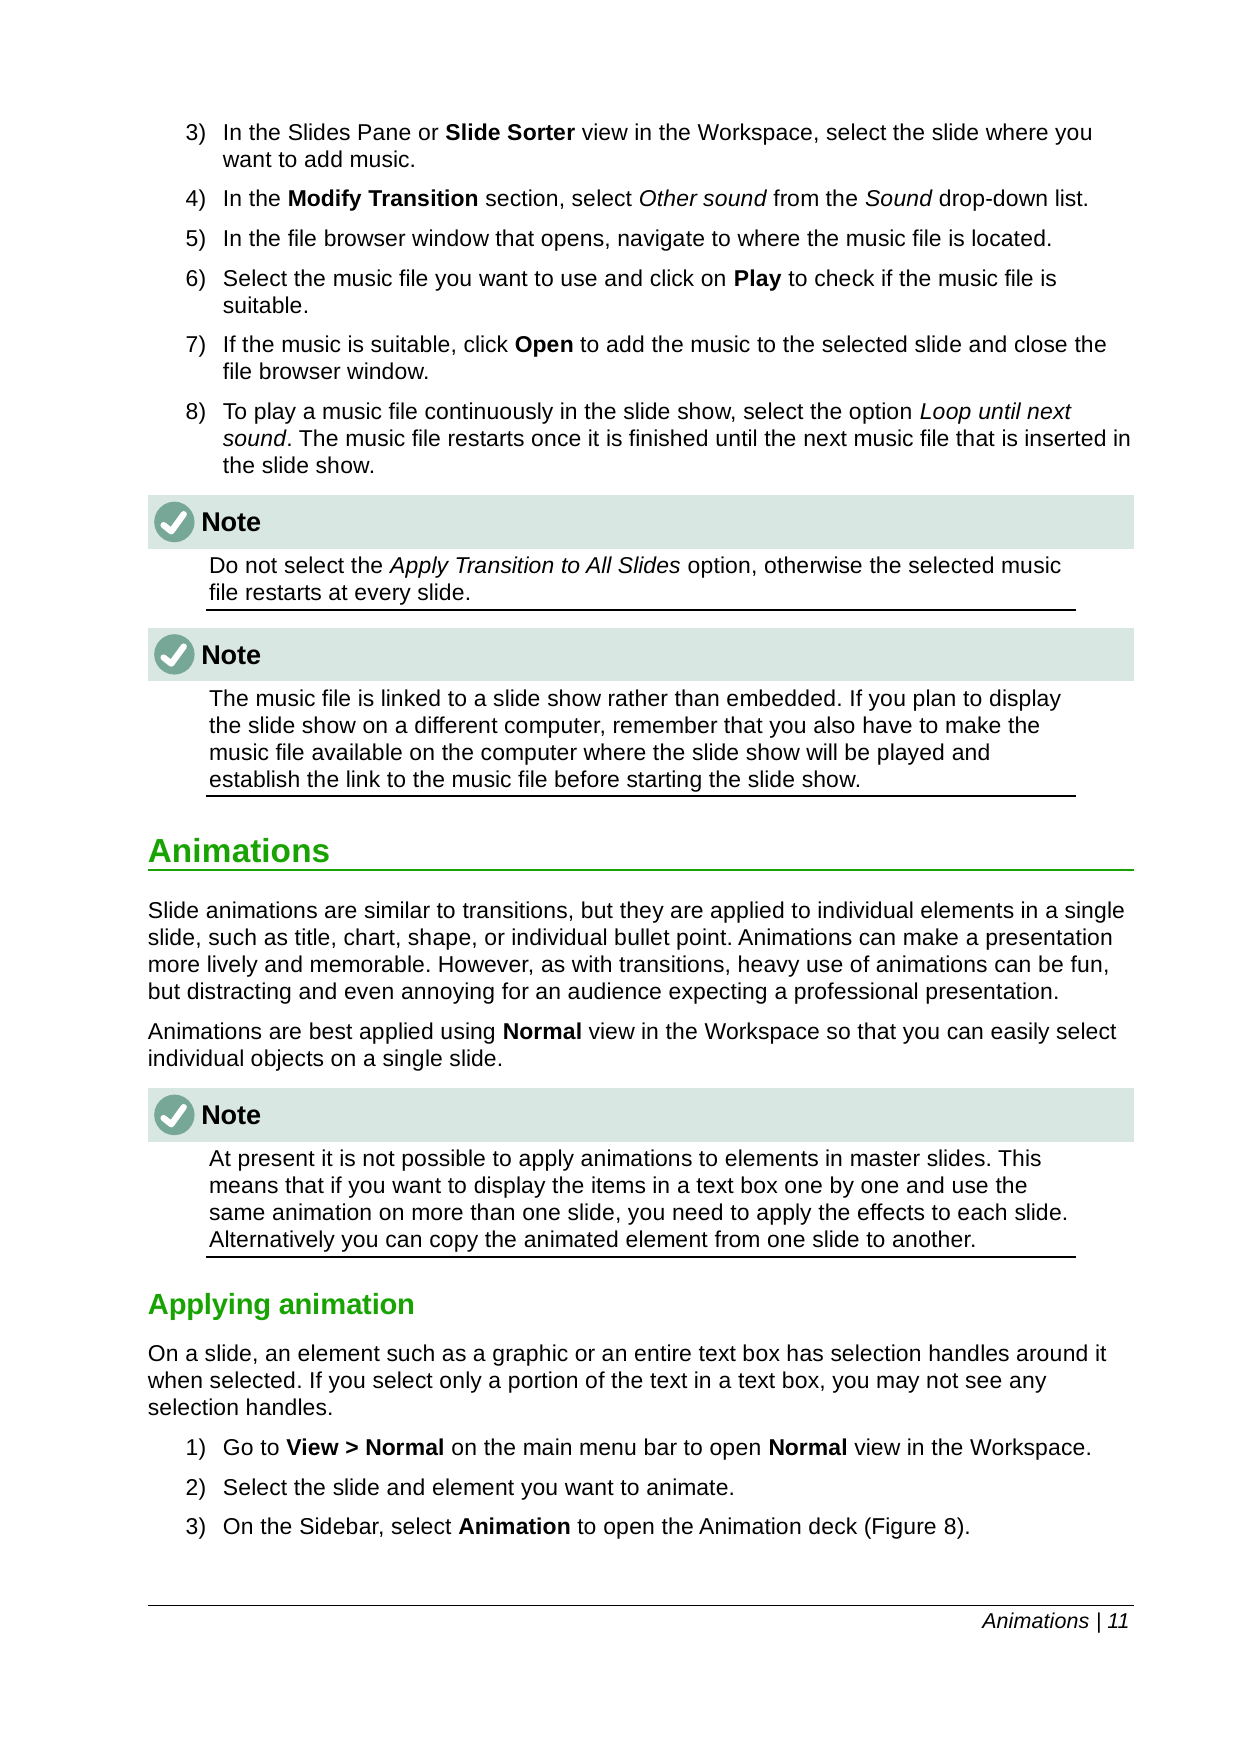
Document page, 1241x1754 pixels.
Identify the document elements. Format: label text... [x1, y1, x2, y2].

text At present it is not possible to apply animations to elements in master slides. This means that if you want to display the items in a text box one by one and use the same animation on more than one slide, you need to apply the effects to each slide. Alternatively you can copy the animated element from one slide to another. [206, 1142, 1076, 1256]
list Select the slide and element you want to animate. [206, 1473, 1134, 1500]
list Go to View > Normal on the main menu bar to open Normal view in the Workspace. [206, 1433, 1134, 1460]
text Do not select the Apply Transition to All Slides option, otherwise the selected music file restarts at every slide. [206, 549, 1076, 609]
subtitle Note [148, 495, 1134, 549]
subtitle Animations [148, 831, 1134, 869]
subtitle Note [148, 1088, 1134, 1142]
text On a slide, an element such as a graphic or an entire text box has selection handles around it when selected. If you select only a portion of the text in a text box, you may not see any selection handles. [148, 1339, 1134, 1421]
subtitle Note [148, 628, 1134, 681]
text Animations are best applied using Normal view in the Workspace so that you can easily select individual objects on a single slide. [148, 1017, 1134, 1071]
list In the Slides Pane or Slide Sorter view in the Workspace, select the slide where you want to add music. [206, 118, 1134, 172]
list In the Modify Transition section, select Other sound from the Sound drop-down list. [206, 185, 1134, 212]
list If the music is suitable, click Open to add the music to the selected slide and close the file browser window. [206, 331, 1134, 385]
list To play a music file continuously in the slide show, select the option Loop until next sound. The music file restarts once it is finished until the next music file that is inserted in the slide show. [206, 397, 1134, 478]
list In the file browser window that opens, navigate to where the music file is located. [206, 224, 1134, 251]
text Slide animations are similar to transitions, but they are applied to individual elements in a single slide, such as title, chart, shape, or individual bullet point. Animations can make a presentation more lively and memorable. However, as with transitions, heavy use of animations can be fun, but distracting and even annoying for an audience expecting a professional presentation. [148, 896, 1134, 1005]
list On the Sidebar, select Animation to open the Animation deck (Figure 8). [206, 1512, 1134, 1539]
subtitle Applying animation [148, 1287, 1134, 1321]
text The music file is linked to a slide show rather than embedded. If you plan to display the slide show on a different computer, remember that you also have to make the music file available on the computer where the slide show will be played and establish the link to the music file before starting the slide show. [206, 681, 1076, 795]
list Select the music file you want to use and click on Play to check if the music file is suitable. [206, 264, 1134, 318]
